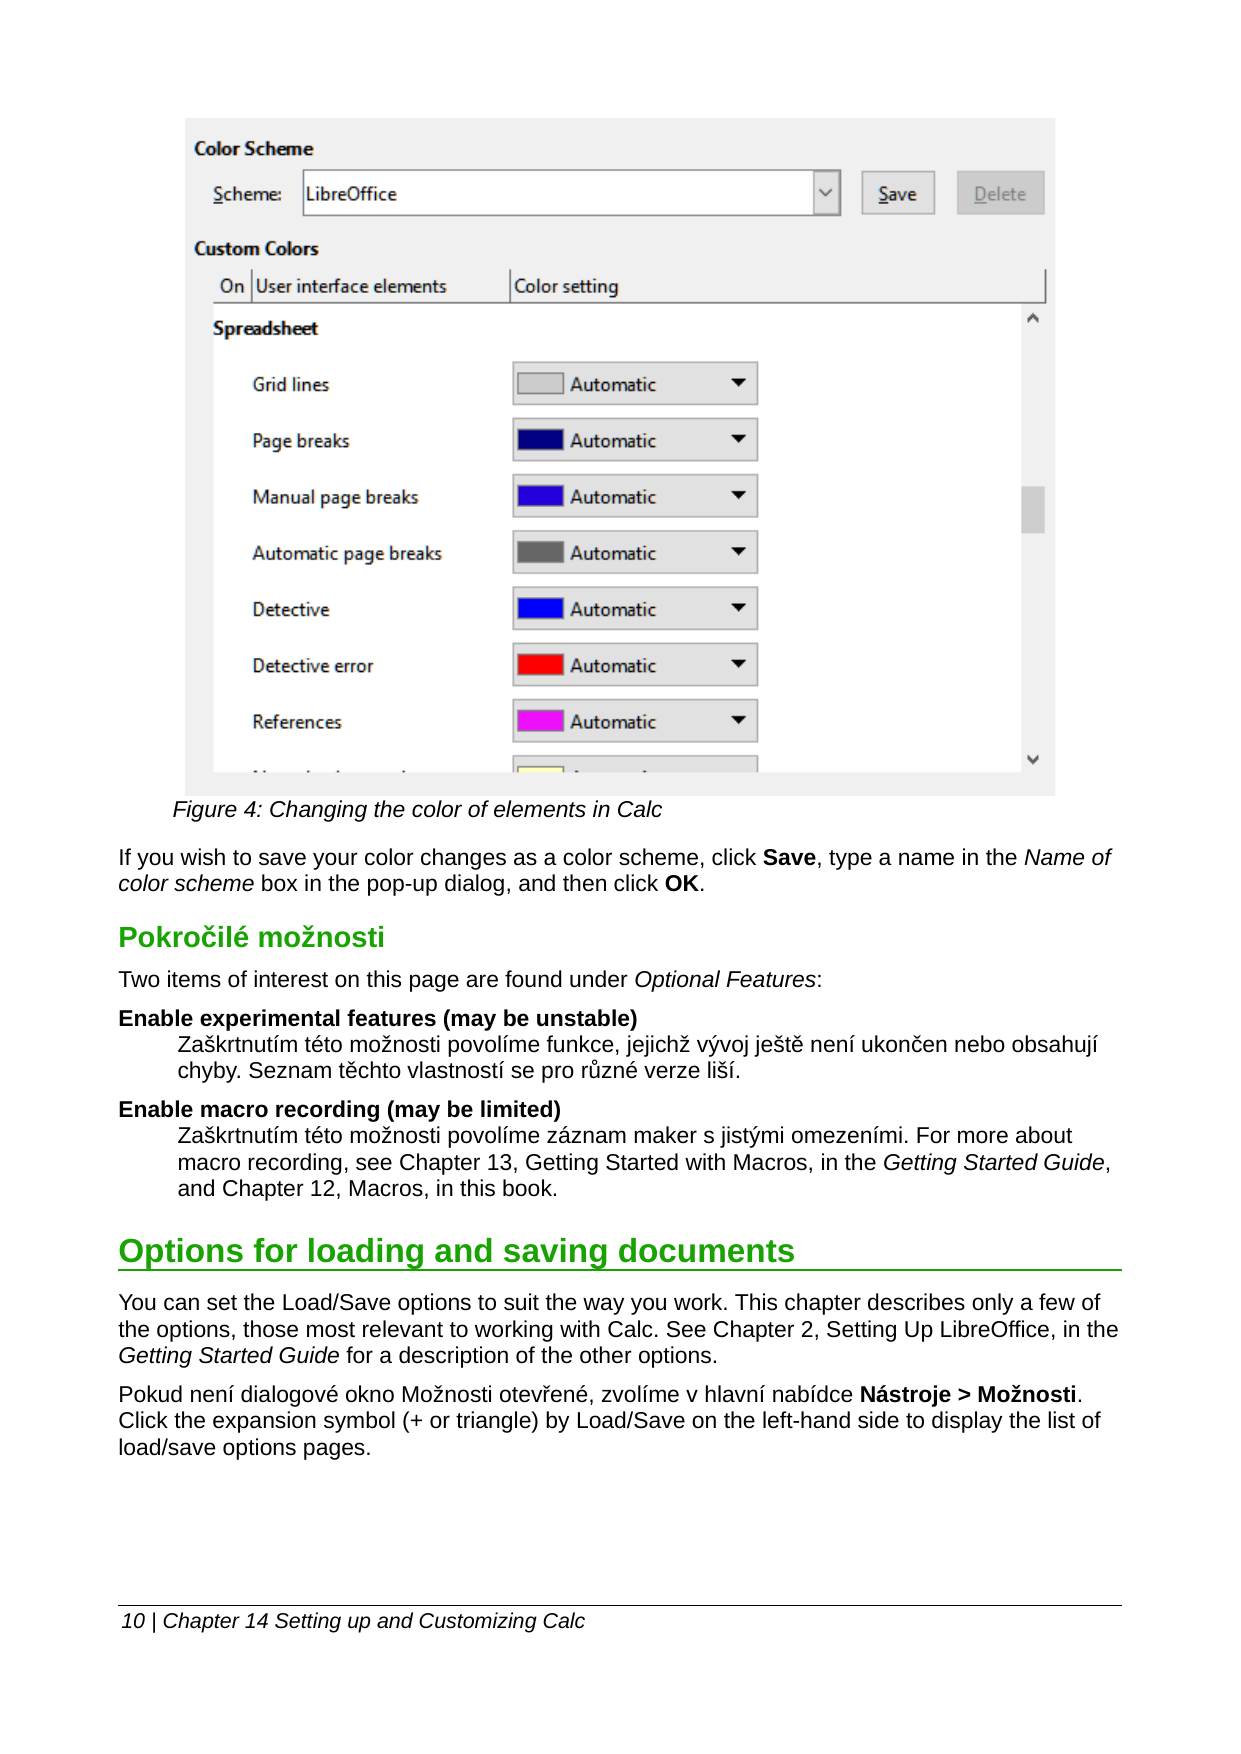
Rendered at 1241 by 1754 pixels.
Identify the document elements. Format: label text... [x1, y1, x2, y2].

text Zaškrtnutím této možnosti povolíme záznam maker s jistými omezeními. For more about macro recording, see Chapter 13, Getting Started with Macros, in the Getting Started Guide, and Chapter 12, Macros, in this book. [177, 1122, 1122, 1201]
text Figure 4: Changing the color of elements in Calc [172, 118, 1068, 822]
subtitle Options for loading and saving documents [118, 1231, 1122, 1269]
subtitle Pokročilé možnosti [118, 920, 1122, 954]
text Pokud není dialogové okno Možnosti otevřené, zvolíme v hlavní nabídce Nástroje > Možnosti. Click the expansion symbol (+ or triangle) by Load/Save on the left-hand side to display the list of load/save options pages. [118, 1381, 1122, 1460]
text Enable experimental features (may be unstable) [118, 1004, 1122, 1031]
text Enable macro recording (may be limited) [118, 1096, 1122, 1122]
text If you wish to save your color changes as a color scheme, click Save, type a name in the Name of color scheme box in the pop-up dialog, and then click OK. [118, 844, 1122, 897]
picture [184, 118, 1056, 796]
text You can set the Load/Save options to suit the way you work. This chapter describes only a few of the options, those most relevant to working with Calc. See Chapter 2, Setting Up LibreOffice, in the Getting Started Guide for a description of the other options. [118, 1289, 1122, 1368]
text Zaškrtnutím této možnosti povolíme funkce, jejichž vývoj ještě není ukončen nebo obsahují chyby. Seznam těchto vlastností se pro různé verze liší. [177, 1031, 1122, 1083]
text Two items of interest on this page are found under Optional Features: [118, 966, 1122, 992]
